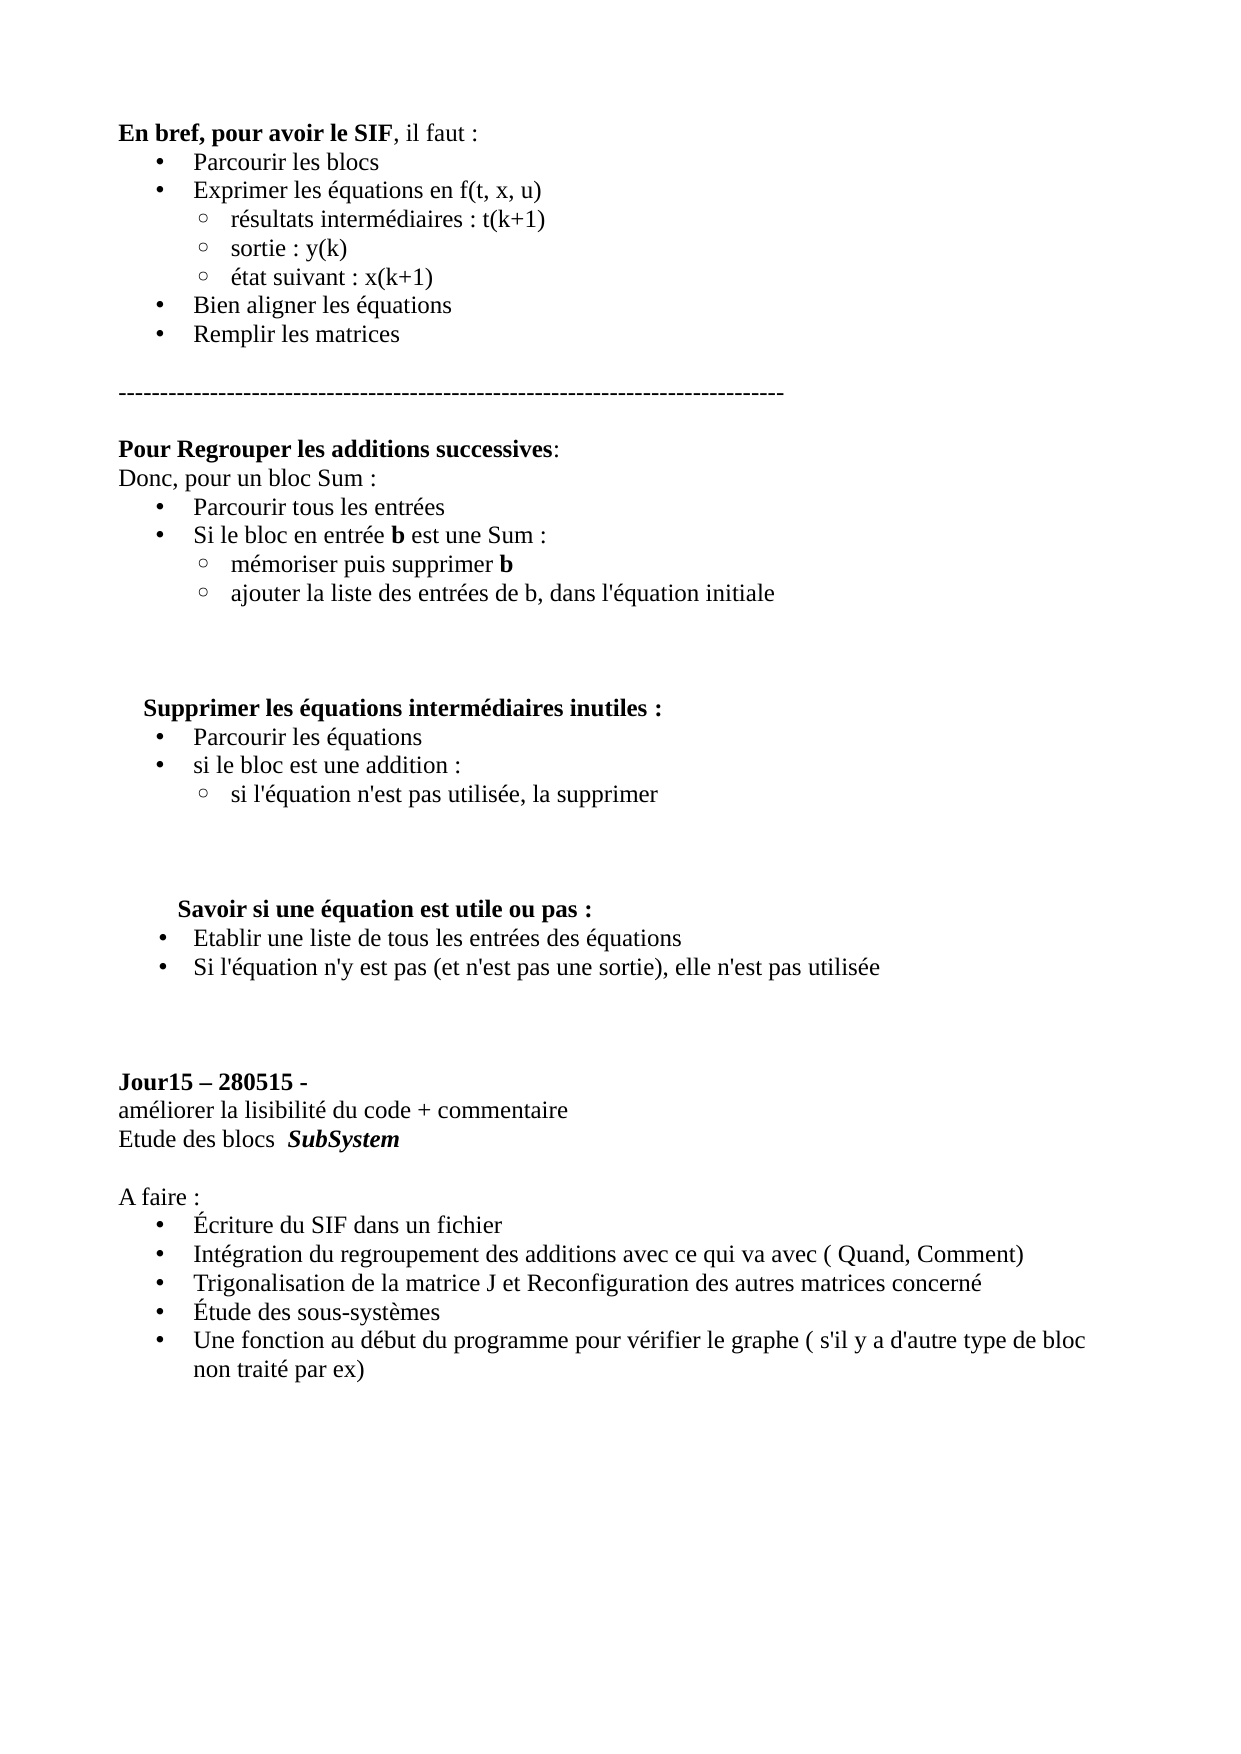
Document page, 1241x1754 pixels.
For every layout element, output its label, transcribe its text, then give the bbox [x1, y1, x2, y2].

list Remplir les matrices [156, 319, 1122, 348]
list Exprimer les équations en f(t, x, u) [156, 176, 1122, 204]
text Etude des blocs SubSystem [118, 1124, 1122, 1153]
list Étude des sous-systèmes [156, 1297, 1122, 1326]
text En bref, pour avoir le SIF, il faut : [118, 118, 1122, 147]
list ajouter la liste des entrées de b, dans l'équation initiale [193, 578, 1122, 607]
list Si le bloc en entrée b est une Sum : [156, 521, 1122, 549]
text Jour15 – 280515 - [118, 1067, 1122, 1096]
list Etablir une liste de tous les entrées des équations [159, 923, 1122, 952]
list état suivant : x(k+1) [193, 262, 1122, 291]
list sortie : y(k) [193, 233, 1122, 262]
list mémoriser puis supprimer b [193, 549, 1122, 578]
list Si l'équation n'y est pas (et n'est pas une sortie), elle n'est pas utilisée [159, 952, 1122, 981]
text Supprimer les équations intermédiaires inutiles : [118, 693, 1122, 722]
list si l'équation n'est pas utilisée, la supprimer [193, 779, 1122, 808]
list Trigonalisation de la matrice J et Reconfiguration des autres matrices concerné [156, 1268, 1122, 1297]
list Écriture du SIF dans un fichier [156, 1211, 1122, 1239]
text Donc, pour un bloc Sum : [118, 463, 1122, 492]
text Savoir si une équation est utile ou pas : [159, 894, 1122, 923]
text Pour Regrouper les additions successives: [118, 434, 1122, 463]
text améliorer la lisibilité du code + commentaire [118, 1096, 1122, 1124]
list si le bloc est une addition : [156, 751, 1122, 779]
list Une fonction au début du programme pour vérifier le graphe ( s'il y a d'autre type de bloc non traité par ex) [156, 1326, 1122, 1383]
list Intégration du regroupement des additions avec ce qui va avec ( Quand, Comment) [156, 1239, 1122, 1268]
text -------------------------------------------------------------------------------- [118, 377, 1122, 406]
list Parcourir tous les entrées [156, 492, 1122, 521]
text A faire : [118, 1182, 1122, 1211]
list Bien aligner les équations [156, 291, 1122, 319]
list Parcourir les blocs [156, 147, 1122, 176]
list Parcourir les équations [156, 722, 1122, 751]
list résultats intermédiaires : t(k+1) [193, 204, 1122, 233]
